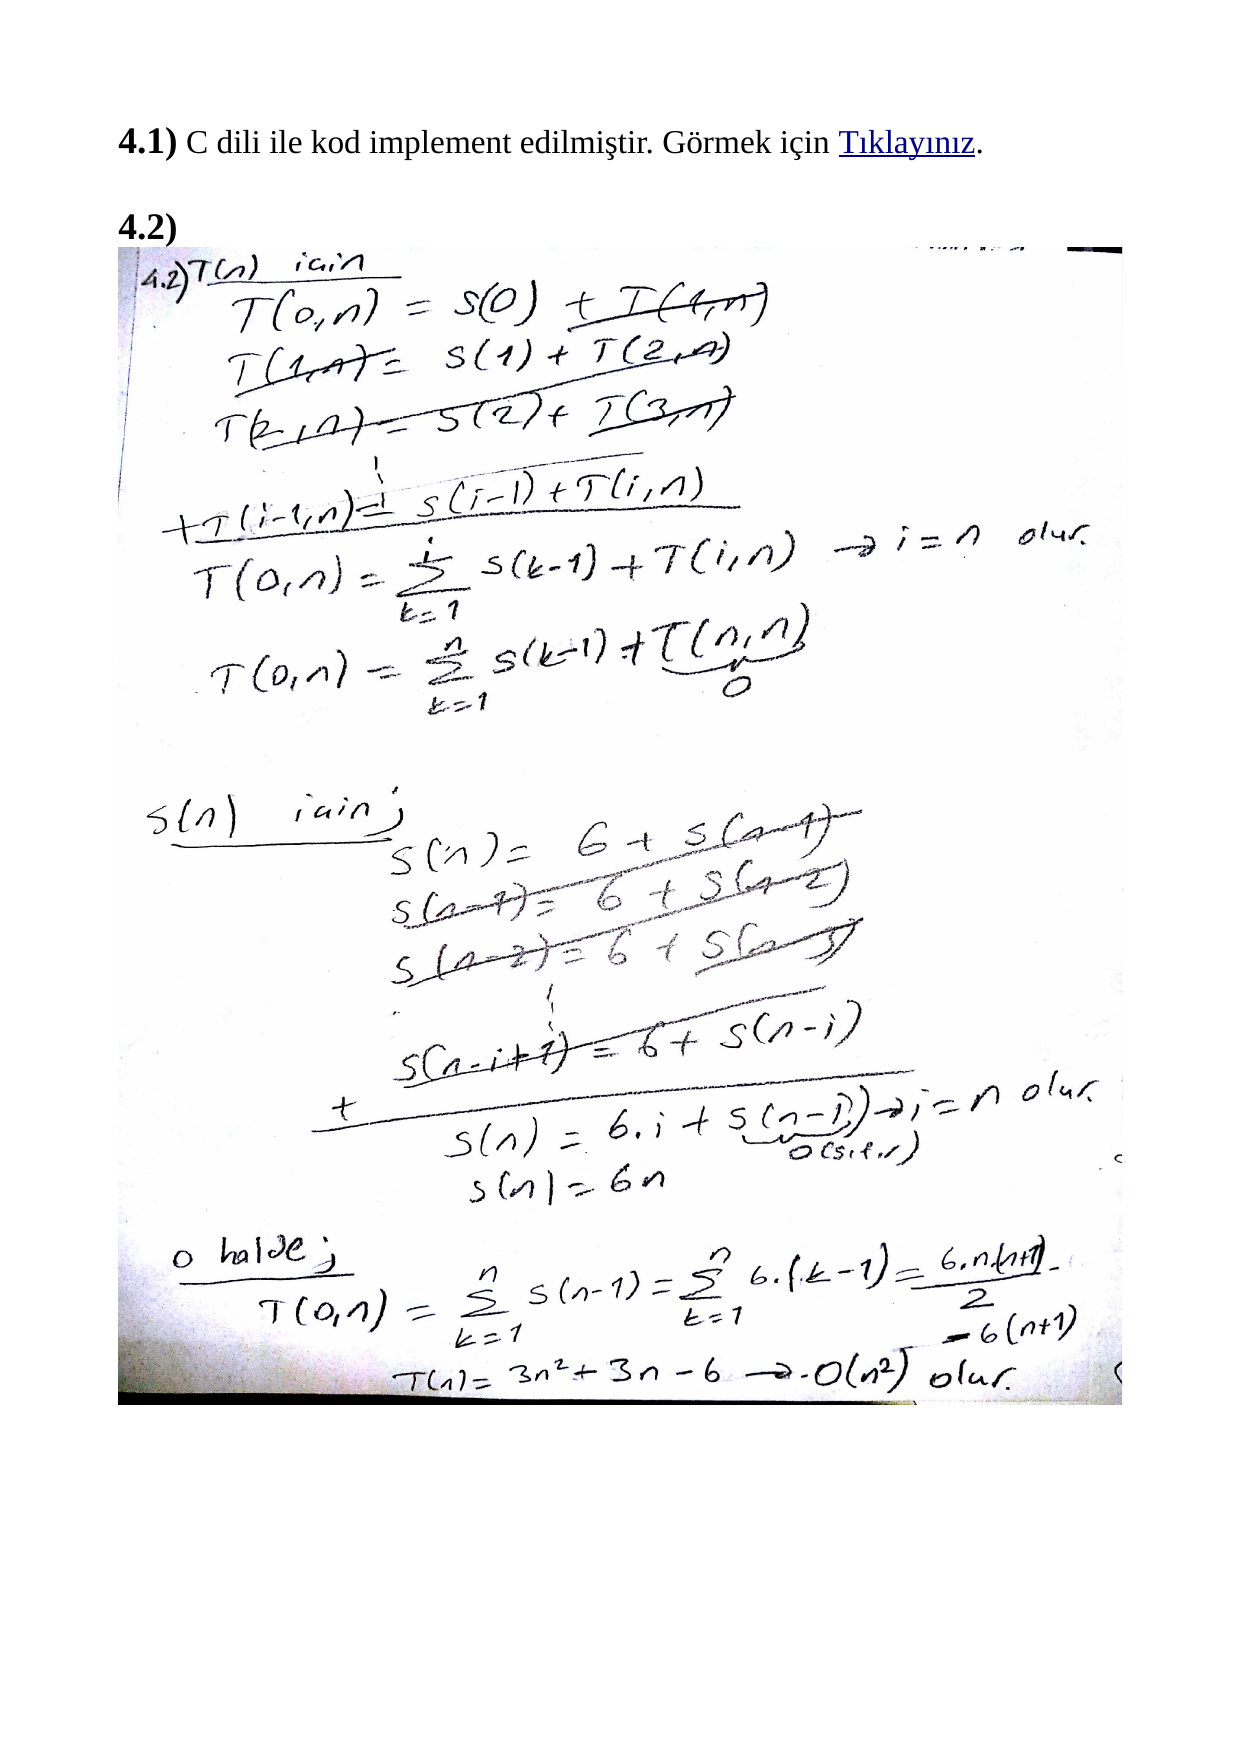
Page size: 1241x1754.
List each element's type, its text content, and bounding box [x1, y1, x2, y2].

text 4.1) C dili ile kod implement edilmiştir. Görmek için Tıklayınız. [118, 118, 1122, 161]
text 4.2) [118, 204, 1122, 247]
picture [118, 247, 1123, 1405]
